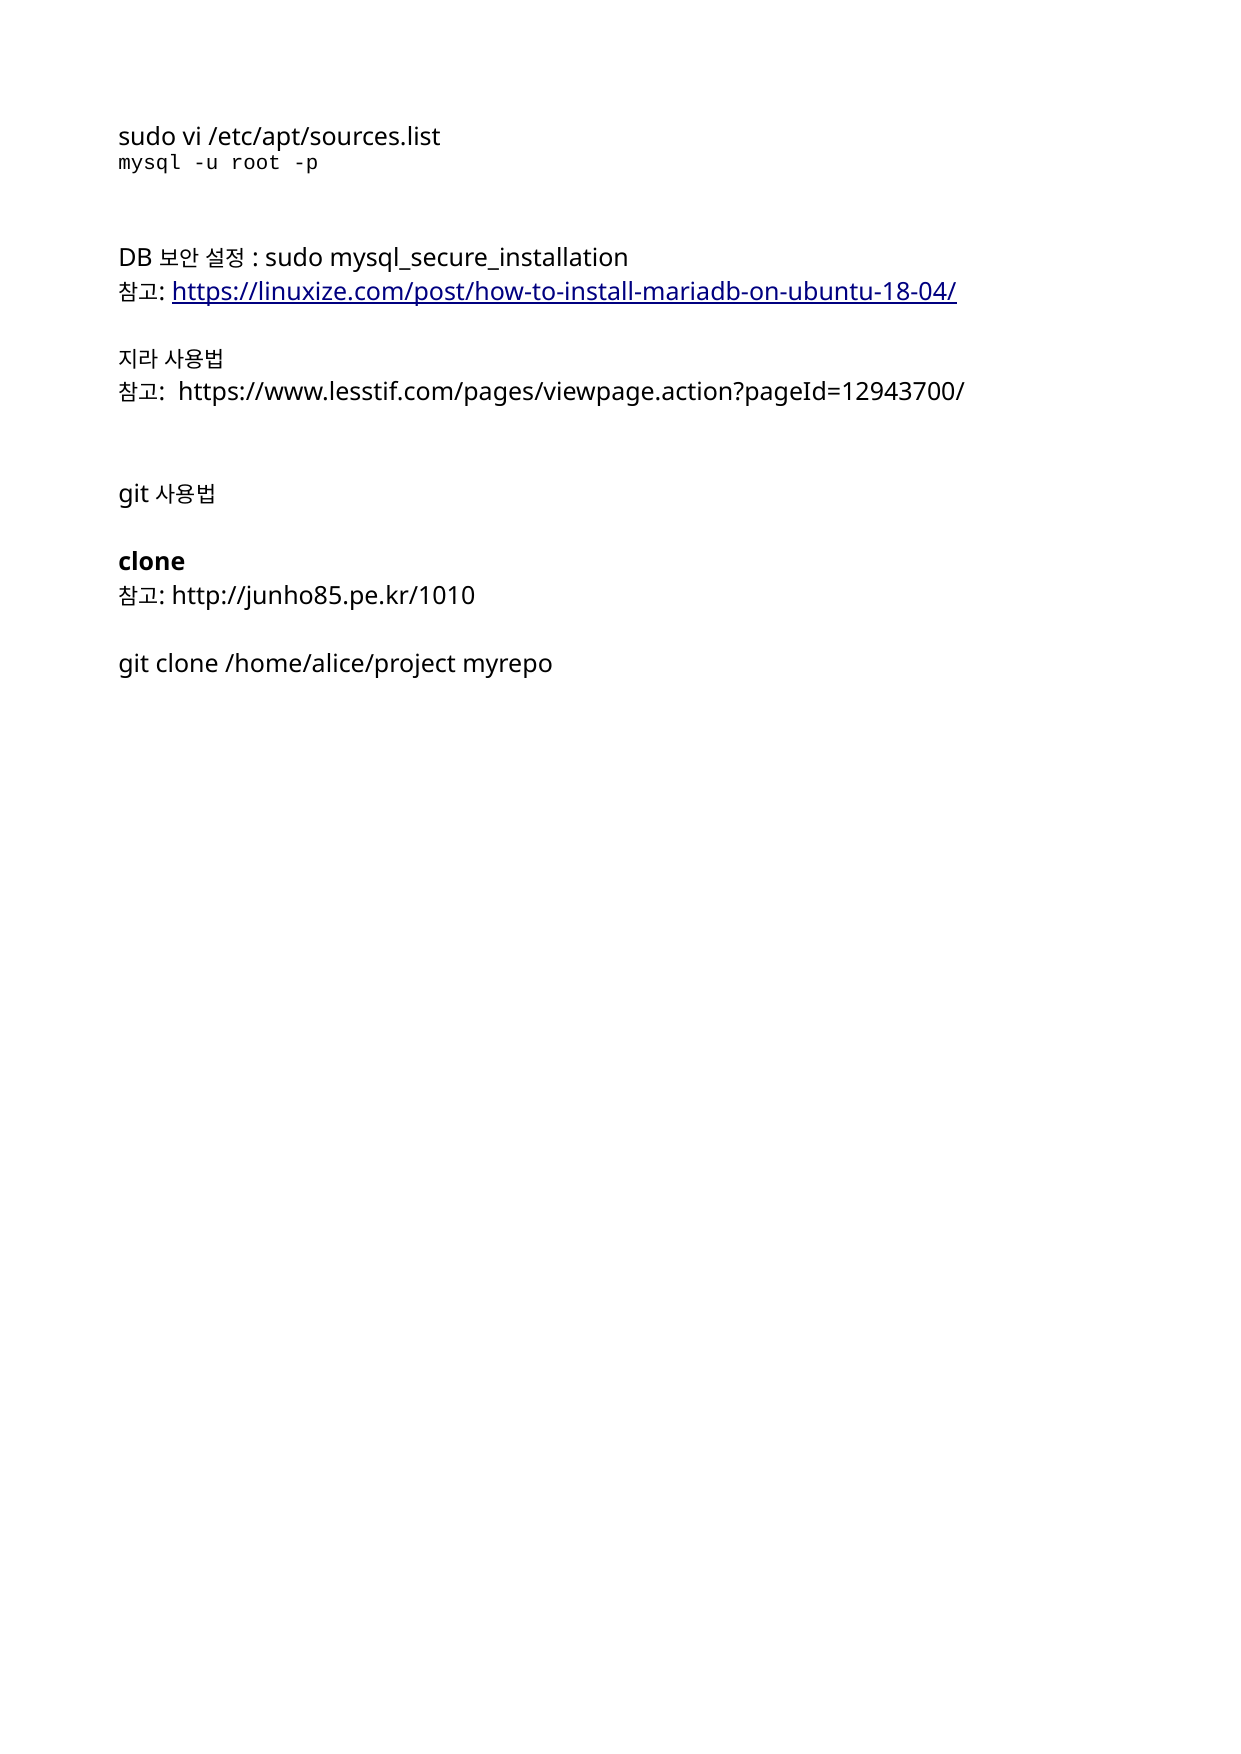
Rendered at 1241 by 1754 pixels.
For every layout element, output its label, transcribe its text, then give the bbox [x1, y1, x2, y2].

text mysql -u root -p [118, 152, 1122, 176]
text 참고: http://junho85.pe.kr/1010 [118, 578, 1122, 612]
text git clone /home/alice/project myrepo [118, 646, 1122, 680]
text DB 보안 설정 : sudo mysql_secure_installation [118, 239, 1122, 273]
text clone [118, 543, 1122, 578]
text 지라 사용법 [118, 342, 1122, 373]
text sudo vi /etc/apt/sources.list [118, 118, 1122, 152]
text 참고: https://www.lesstif.com/pages/viewpage.action?pageId=12943700/ [118, 373, 1122, 407]
text 참고: https://linuxize.com/post/how-to-install-mariadb-on-ubuntu-18-04/ [118, 273, 1122, 307]
text git 사용법 [118, 475, 1122, 509]
